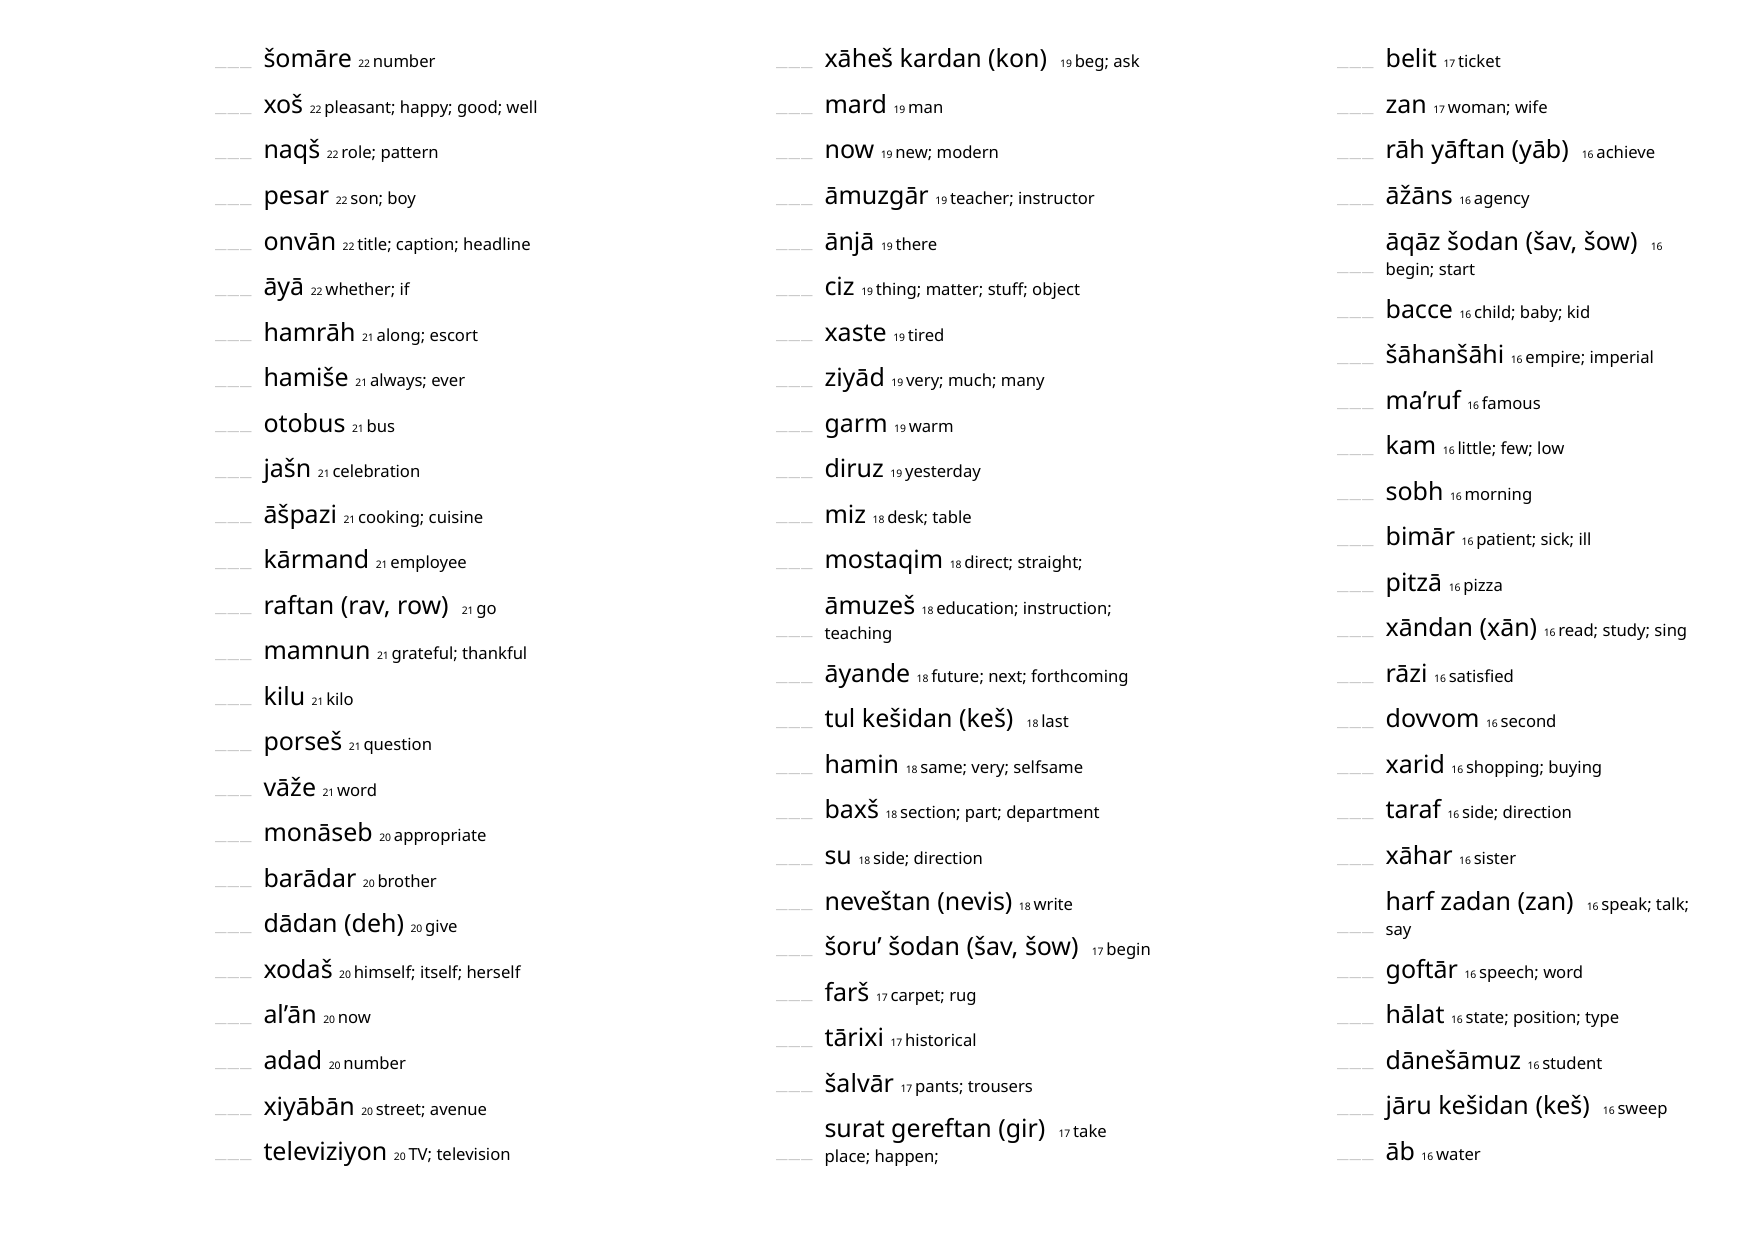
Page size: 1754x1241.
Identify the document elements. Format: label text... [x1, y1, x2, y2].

table_cell šāhanšāhi 16 empire; imperial [1380, 331, 1718, 377]
table_cell šoru’ šodan (šav, šow) 17 begin [819, 923, 1157, 968]
table_cell neveštan (nevis) 18 write [819, 878, 1157, 923]
table_cell baxš 18 section; part; department [819, 786, 1157, 832]
table_cell ——— [596, 878, 818, 923]
table_cell ——— [35, 582, 257, 627]
table_cell ——— [1158, 513, 1379, 559]
table_cell kilu 21 kilo [258, 673, 596, 718]
table_cell jašn 21 celebration [258, 445, 596, 491]
table_cell ——— [35, 991, 257, 1037]
table_cell kam 16 little; few; low [1380, 422, 1718, 468]
table_cell āžāns 16 agency [1380, 172, 1718, 217]
table_cell ——— [1158, 81, 1379, 126]
table_cell āyande 18 future; next; forthcoming [819, 650, 1157, 695]
table_cell ——— [1158, 786, 1379, 832]
table_cell āb 16 water [1380, 1128, 1718, 1173]
table_cell ——— [1158, 218, 1379, 286]
table_cell ——— [596, 969, 818, 1014]
table_cell bimār 16 patient; sick; ill [1380, 513, 1718, 559]
table_cell ——— [1158, 650, 1379, 695]
table_cell ——— [1158, 878, 1379, 946]
table_cell šomāre 22 number [258, 35, 596, 81]
table_cell porseš 21 question [258, 718, 596, 764]
table_cell now 19 new; modern [819, 126, 1157, 172]
table_cell miz 18 desk; table [819, 491, 1157, 536]
table_cell dānešāmuz 16 student [1380, 1037, 1718, 1082]
table_cell ——— [596, 126, 818, 172]
table_cell harf zadan (zan) 16 speak; talk; say [1380, 878, 1718, 946]
table_cell monāseb 20 appropriate [258, 809, 596, 855]
table_cell hālat 16 state; position; type [1380, 991, 1718, 1037]
table_cell ——— [1158, 422, 1379, 468]
table_cell ——— [1158, 377, 1379, 422]
table_cell ——— [1158, 35, 1379, 81]
table_cell ——— [596, 1014, 818, 1059]
table_cell naqš 22 role; pattern [258, 126, 596, 172]
table_cell raftan (rav, row) 21 go [258, 582, 596, 627]
table_cell ——— [35, 900, 257, 946]
table_cell ——— [596, 650, 818, 695]
table_cell xāheš kardan (kon) 19 beg; ask [819, 35, 1157, 81]
table_cell ——— [35, 1083, 257, 1128]
table_cell xāndan (xān) 16 read; study; sing [1380, 604, 1718, 650]
table_cell rāzi 16 satisfied [1380, 650, 1718, 695]
table_cell ——— [596, 741, 818, 786]
table_cell ——— [596, 81, 818, 126]
table_cell hamiše 21 always; ever [258, 354, 596, 399]
table_cell ——— [596, 1105, 818, 1173]
table_cell ——— [1158, 559, 1379, 604]
table_cell zan 17 woman; wife [1380, 81, 1718, 126]
table_cell rāh yāftan (yāb) 16 achieve [1380, 126, 1718, 172]
table_cell ——— [1158, 1037, 1379, 1082]
table_cell ——— [1158, 1128, 1379, 1173]
table_cell ——— [35, 536, 257, 582]
table_cell ——— [1158, 832, 1379, 877]
table_cell ciz 19 thing; matter; stuff; object [819, 263, 1157, 308]
table_cell vāže 21 word [258, 764, 596, 809]
table_cell āyā 22 whether; if [258, 263, 596, 308]
table_cell kārmand 21 employee [258, 536, 596, 582]
table_cell ——— [35, 172, 257, 217]
table_cell televiziyon 20 TV; television [258, 1128, 596, 1173]
table_cell ——— [596, 309, 818, 354]
table_cell ——— [596, 172, 818, 217]
table_cell ——— [1158, 1082, 1379, 1128]
table_cell onvān 22 title; caption; headline [258, 218, 596, 263]
table_cell ——— [35, 218, 257, 263]
table_cell ——— [596, 354, 818, 399]
table_cell xarid 16 shopping; buying [1380, 741, 1718, 786]
table_cell ——— [35, 809, 257, 855]
table_cell jāru kešidan (keš) 16 sweep [1380, 1082, 1718, 1128]
table_cell sobh 16 morning [1380, 468, 1718, 513]
table_cell ——— [35, 946, 257, 991]
table_cell ——— [1158, 331, 1379, 377]
table_cell ——— [1158, 468, 1379, 513]
table_cell pitzā 16 pizza [1380, 559, 1718, 604]
table_cell pesar 22 son; boy [258, 172, 596, 217]
table_cell ——— [35, 855, 257, 900]
table_cell ——— [35, 491, 257, 536]
table_cell tul kešidan (keš) 18 last [819, 695, 1157, 741]
table_cell ānjā 19 there [819, 218, 1157, 263]
table_cell šalvār 17 pants; trousers [819, 1060, 1157, 1105]
table_cell ziyād 19 very; much; many [819, 354, 1157, 399]
table_cell garm 19 warm [819, 400, 1157, 445]
table_cell goftār 16 speech; word [1380, 946, 1718, 991]
table_cell āqāz šodan (šav, šow) 16 begin; start [1380, 218, 1718, 286]
table_cell ——— [596, 786, 818, 832]
table_cell al’ān 20 now [258, 991, 596, 1037]
table_cell ——— [1158, 172, 1379, 217]
table_cell ——— [35, 718, 257, 764]
table_cell hamin 18 same; very; selfsame [819, 741, 1157, 786]
table_cell xaste 19 tired [819, 309, 1157, 354]
table_cell mamnun 21 grateful; thankful [258, 627, 596, 673]
table_cell ——— [596, 832, 818, 877]
table_cell ——— [1158, 946, 1379, 991]
table_cell ——— [596, 923, 818, 968]
table_cell xiyābān 20 street; avenue [258, 1083, 596, 1128]
table_cell ——— [35, 309, 257, 354]
table_cell belit 17 ticket [1380, 35, 1718, 81]
table_cell ——— [35, 263, 257, 308]
table_cell āšpazi 21 cooking; cuisine [258, 491, 596, 536]
table_cell ——— [596, 35, 818, 81]
table_cell hamrāh 21 along; escort [258, 309, 596, 354]
table_cell ——— [35, 354, 257, 399]
table_cell ——— [1158, 741, 1379, 786]
table_cell ——— [35, 126, 257, 172]
table_cell diruz 19 yesterday [819, 445, 1157, 491]
table_cell mostaqim 18 direct; straight; [819, 536, 1157, 582]
table_cell su 18 side; direction [819, 832, 1157, 877]
table_cell xodaš 20 himself; itself; herself [258, 946, 596, 991]
table_cell ——— [35, 627, 257, 673]
table_cell āmuzeš 18 education; instruction; teaching [819, 582, 1157, 650]
table_cell taraf 16 side; direction [1380, 786, 1718, 832]
table_cell ——— [1158, 604, 1379, 650]
table_cell bacce 16 child; baby; kid [1380, 286, 1718, 331]
table_cell ——— [35, 1037, 257, 1082]
table_cell ——— [1158, 126, 1379, 172]
table_cell ——— [596, 445, 818, 491]
table_cell barādar 20 brother [258, 855, 596, 900]
table_cell ma’ruf 16 famous [1380, 377, 1718, 422]
table_cell ——— [596, 400, 818, 445]
table_cell ——— [35, 81, 257, 126]
table_cell dovvom 16 second [1380, 695, 1718, 741]
table_cell ——— [35, 764, 257, 809]
table_cell ——— [35, 1128, 257, 1173]
table_cell ——— [596, 263, 818, 308]
table_cell ——— [596, 1060, 818, 1105]
table_cell xāhar 16 sister [1380, 832, 1718, 877]
table_cell ——— [596, 218, 818, 263]
table_cell adad 20 number [258, 1037, 596, 1082]
table_cell ——— [35, 445, 257, 491]
table_cell ——— [35, 673, 257, 718]
table_cell dādan (deh) 20 give [258, 900, 596, 946]
table_cell ——— [596, 582, 818, 650]
table_cell otobus 21 bus [258, 400, 596, 445]
table_cell ——— [596, 536, 818, 582]
table_cell ——— [1158, 286, 1379, 331]
table_cell ——— [596, 695, 818, 741]
table_cell ——— [35, 400, 257, 445]
table_cell farš 17 carpet; rug [819, 969, 1157, 1014]
table_cell surat gereftan (gir) 17 take place; happen; [819, 1105, 1157, 1173]
table_cell mard 19 man [819, 81, 1157, 126]
table_cell xoš 22 pleasant; happy; good; well [258, 81, 596, 126]
table_cell tārixi 17 historical [819, 1014, 1157, 1059]
table_cell ——— [1158, 695, 1379, 741]
table_cell ——— [596, 491, 818, 536]
table_cell ——— [1158, 991, 1379, 1037]
table_cell ——— [35, 35, 257, 81]
table_cell āmuzgār 19 teacher; instructor [819, 172, 1157, 217]
